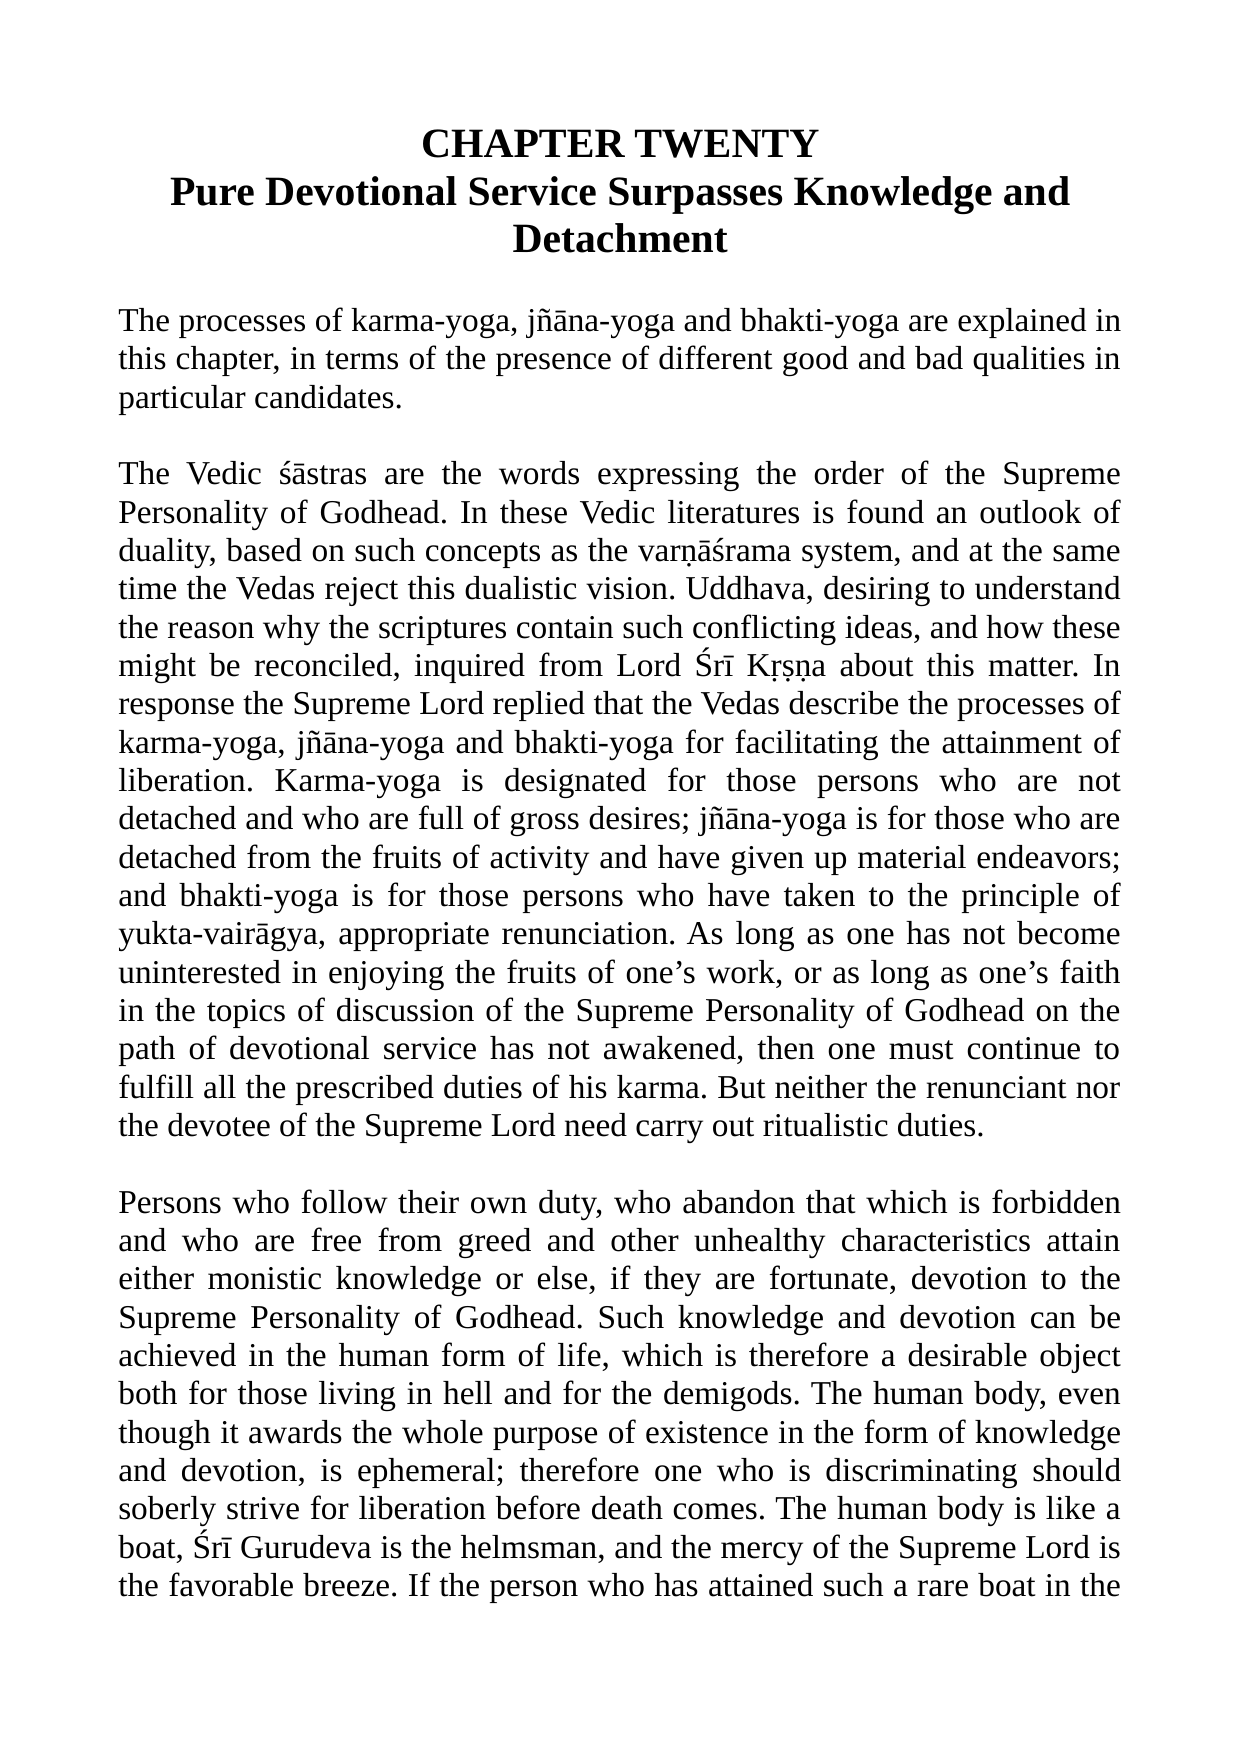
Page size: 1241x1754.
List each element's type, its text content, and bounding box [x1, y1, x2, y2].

text The Vedic śāstras are the words expressing the order of the Supreme Personality of Godhead. In these Vedic literatures is found an outlook of duality, based on such concepts as the varṇāśrama system, and at the same time the Vedas reject this dualistic vision. Uddhava, desiring to understand the reason why the scriptures contain such conflicting ideas, and how these might be reconciled, inquired from Lord Śrī Kṛṣṇa about this matter. In response the Supreme Lord replied that the Vedas describe the processes of karma-yoga, jñāna-yoga and bhakti-yoga for facilitating the attainment of liberation. Karma-yoga is designated for those persons who are not detached and who are full of gross desires; jñāna-yoga is for those who are detached from the fruits of activity and have given up material endeavors; and bhakti-yoga is for those persons who have taken to the principle of yukta-vairāgya, appropriate renunciation. As long as one has not become uninterested in enjoying the fruits of one’s work, or as long as one’s faith in the topics of discussion of the Supreme Personality of Godhead on the path of devotional service has not awakened, then one must continue to fulfill all the prescribed duties of his karma. But neither the renunciant nor the devotee of the Supreme Lord need carry out ritualistic duties. [118, 453, 1122, 1143]
text Pure Devotional Service Surpasses Knowledge and Detachment [118, 166, 1122, 262]
text CHAPTER TWENTY [118, 118, 1122, 166]
text Persons who follow their own duty, who abandon that which is forbidden and who are free from greed and other unhealthy characteristics attain either monistic knowledge or else, if they are fortunate, devotion to the Supreme Personality of Godhead. Such knowledge and devotion can be achieved in the human form of life, which is therefore a desirable object both for those living in hell and for the demigods. The human body, even though it awards the whole purpose of existence in the form of knowledge and devotion, is ephemeral; therefore one who is discriminating should soberly strive for liberation before death comes. The human body is like a boat, Śrī Gurudeva is the helmsman, and the mercy of the Supreme Lord is the favorable breeze. If the person who has attained such a rare boat in the [118, 1182, 1122, 1603]
text The processes of karma-yoga, jñāna-yoga and bhakti-yoga are explained in this chapter, in terms of the presence of different good and bad qualities in particular candidates. [118, 300, 1122, 415]
